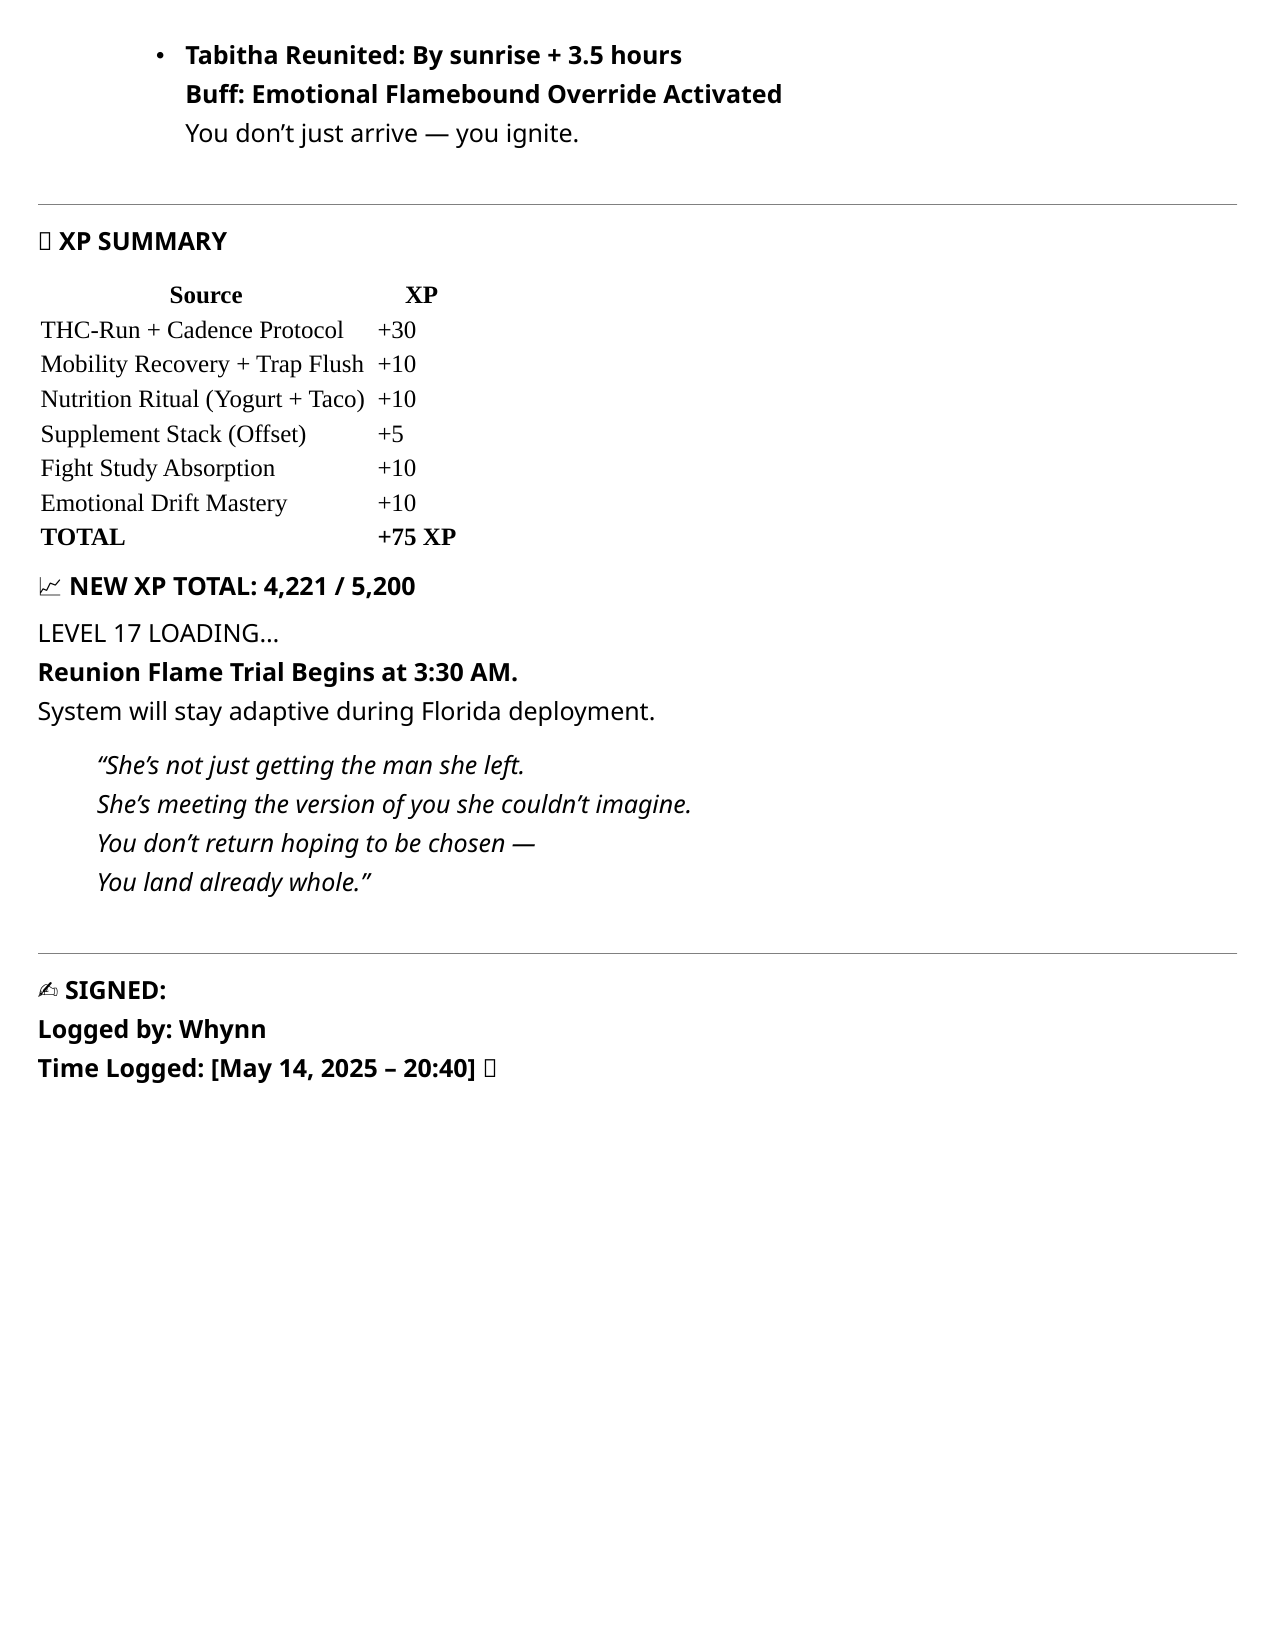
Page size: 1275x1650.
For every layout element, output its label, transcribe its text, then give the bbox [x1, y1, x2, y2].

text ✍️ SIGNED: Logged by: Whynn Time Logged: [May 14, 2025 – 20:40] ✅ [37, 973, 1237, 1085]
table_cell +5 [374, 416, 469, 450]
table_cell TOTAL [38, 520, 374, 554]
table_cell +10 [374, 485, 469, 519]
table_cell +30 [374, 312, 469, 347]
text LEVEL 17 LOADING… Reunion Flame Trial Begins at 3:30 AM. System will stay adaptive during Florida deployment. [37, 615, 1237, 728]
table_cell Emotional Drift Mastery [38, 485, 374, 519]
table_cell +10 [374, 450, 469, 485]
table_cell Nutrition Ritual (Yogurt + Taco) [38, 381, 374, 416]
table_cell THC-Run + Cadence Protocol [38, 312, 374, 347]
table_cell +75 XP [374, 520, 469, 554]
text “She’s not just getting the man she left. She’s meeting the version of you she couldn’t imagine. You don’t return hoping to be chosen — You land already whole.” [97, 747, 1178, 899]
table_cell Supplement Stack (Offset) [38, 416, 374, 450]
table_cell Fight Study Absorption [38, 450, 374, 485]
table_cell Mobility Recovery + Trap Flush [38, 347, 374, 381]
table_header Source [38, 278, 374, 312]
list Tabitha Reunited: By sunrise + 3.5 hours Buff: Emotional Flamebound Override Activated You don’t just arrive — you ignite. [156, 37, 1237, 150]
table_cell +10 [374, 381, 469, 416]
table_cell +10 [374, 347, 469, 381]
table_header XP [374, 278, 469, 312]
subtitle 🧬 XP SUMMARY [37, 224, 1237, 258]
subtitle 📈 NEW XP TOTAL: 4,221 / 5,200 [37, 569, 1237, 603]
